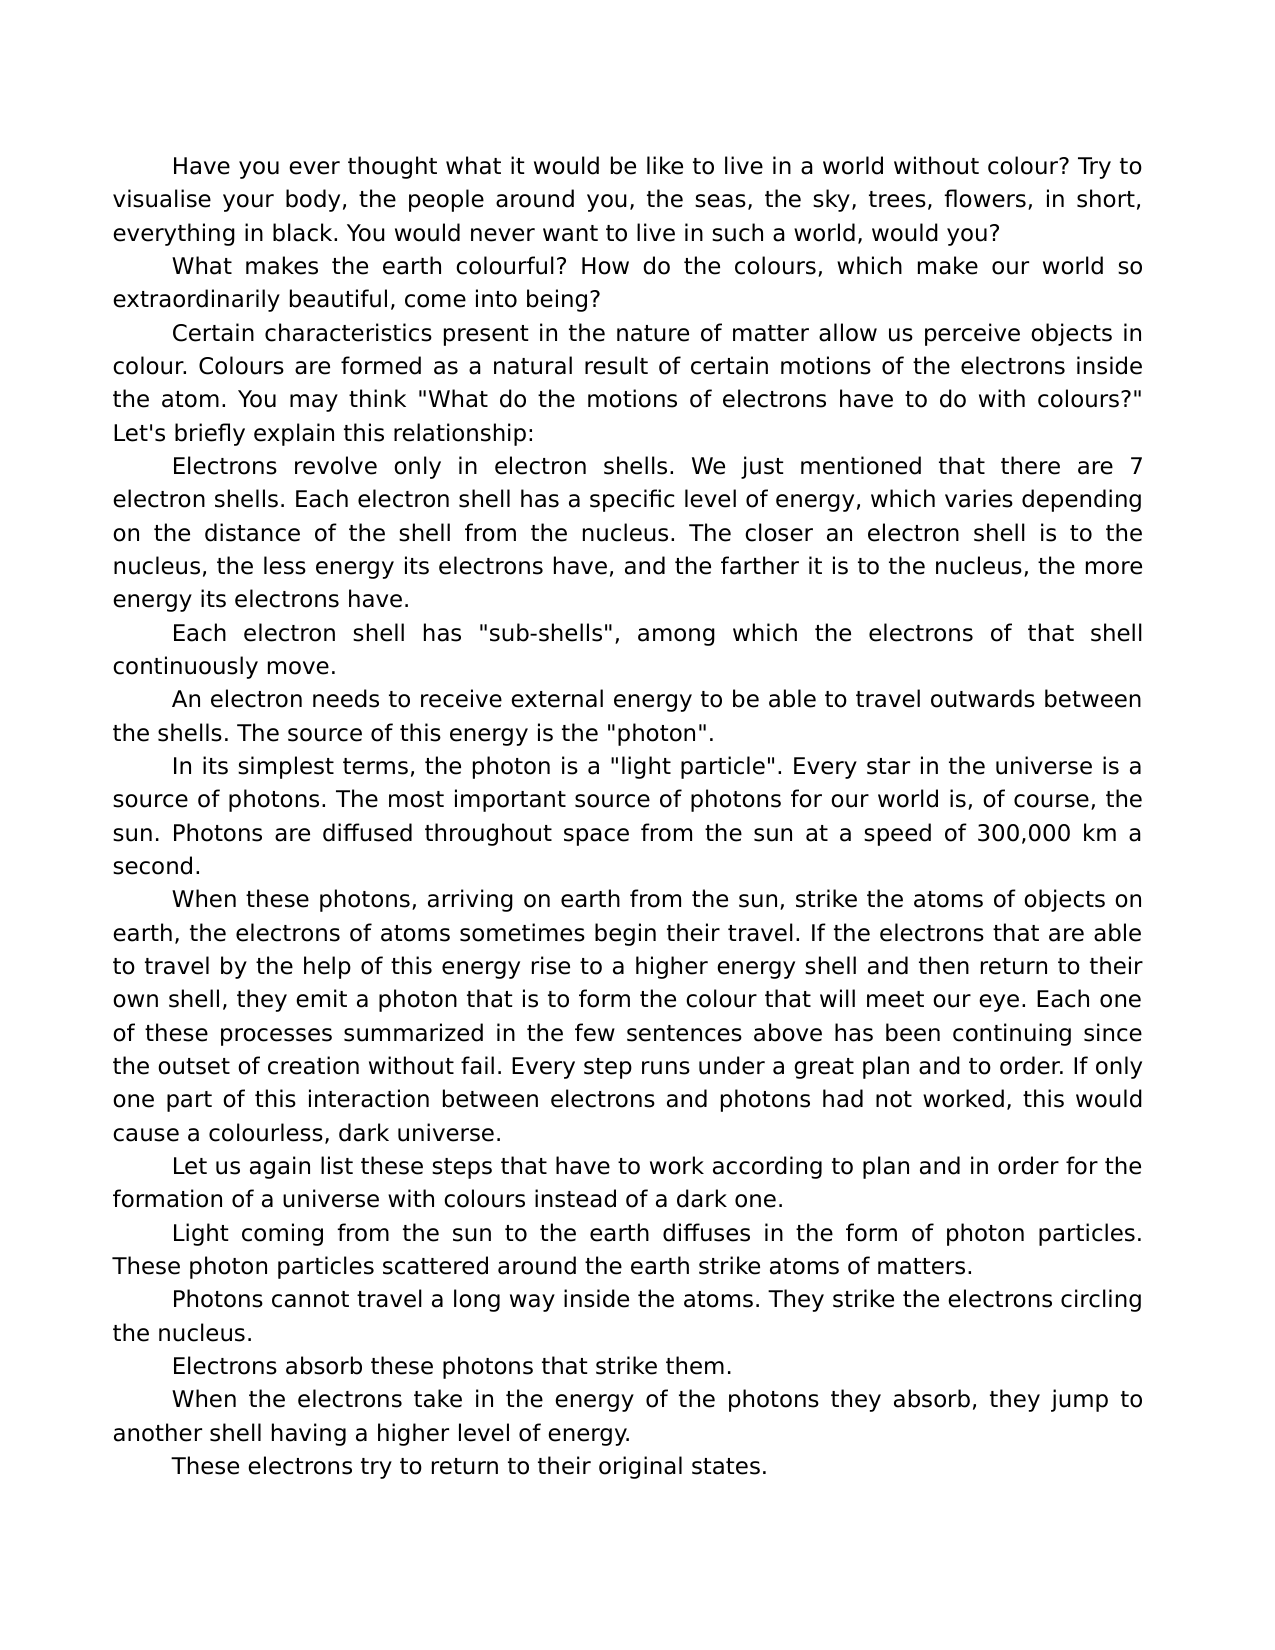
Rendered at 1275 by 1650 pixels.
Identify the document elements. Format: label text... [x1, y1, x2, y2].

text An electron needs to receive external energy to be able to travel outwards between the shells. The source of this energy is the "photon". [112, 681, 1145, 748]
text Have you ever thought what it would be like to live in a world without colour? Try to visualise your body, the people around you, the seas, the sky, trees, flowers, in short, everything in black. You would never want to live in such a world, would you? [112, 148, 1145, 248]
text In its simplest terms, the photon is a "light particle". Every star in the universe is a source of photons. The most important source of photons for our world is, of course, the sun. Photons are diffused throughout space from the sun at a speed of 300,000 km a second. [112, 748, 1145, 881]
text Certain characteristics present in the nature of matter allow us perceive objects in colour. Colours are formed as a natural result of certain motions of the electrons inside the atom. You may think "What do the motions of electrons have to do with colours?" Let's briefly explain this relationship: [112, 314, 1145, 448]
text When the electrons take in the energy of the photons they absorb, they jump to another shell having a higher level of energy. [112, 1381, 1145, 1448]
text These electrons try to return to their original states. [112, 1448, 1145, 1481]
text Each electron shell has "sub-shells", among which the electrons of that shell continuously move. [112, 614, 1145, 681]
text Electrons revolve only in electron shells. We just mentioned that there are 7 electron shells. Each electron shell has a specific level of energy, which varies depending on the distance of the shell from the nucleus. The closer an electron shell is to the nucleus, the less energy its electrons have, and the farther it is to the nucleus, the more energy its electrons have. [112, 448, 1145, 614]
text What makes the earth colourful? How do the colours, which make our world so extraordinarily beautiful, come into being? [112, 248, 1145, 314]
text When these photons, arriving on earth from the sun, strike the atoms of objects on earth, the electrons of atoms sometimes begin their travel. If the electrons that are able to travel by the help of this energy rise to a higher energy shell and then return to their own shell, they emit a photon that is to form the colour that will meet our eye. Each one of these processes summarized in the few sentences above has been continuing since the outset of creation without fail. Every step runs under a great plan and to order. If only one part of this interaction between electrons and photons had not worked, this would cause a colourless, dark universe. [112, 881, 1145, 1148]
text Photons cannot travel a long way inside the atoms. They strike the electrons circling the nucleus. [112, 1281, 1145, 1348]
text Let us again list these steps that have to work according to plan and in order for the formation of a universe with colours instead of a dark one. [112, 1148, 1145, 1214]
text Electrons absorb these photons that strike them. [112, 1348, 1145, 1381]
text Light coming from the sun to the earth diffuses in the form of photon particles. These photon particles scattered around the earth strike atoms of matters. [112, 1214, 1145, 1281]
